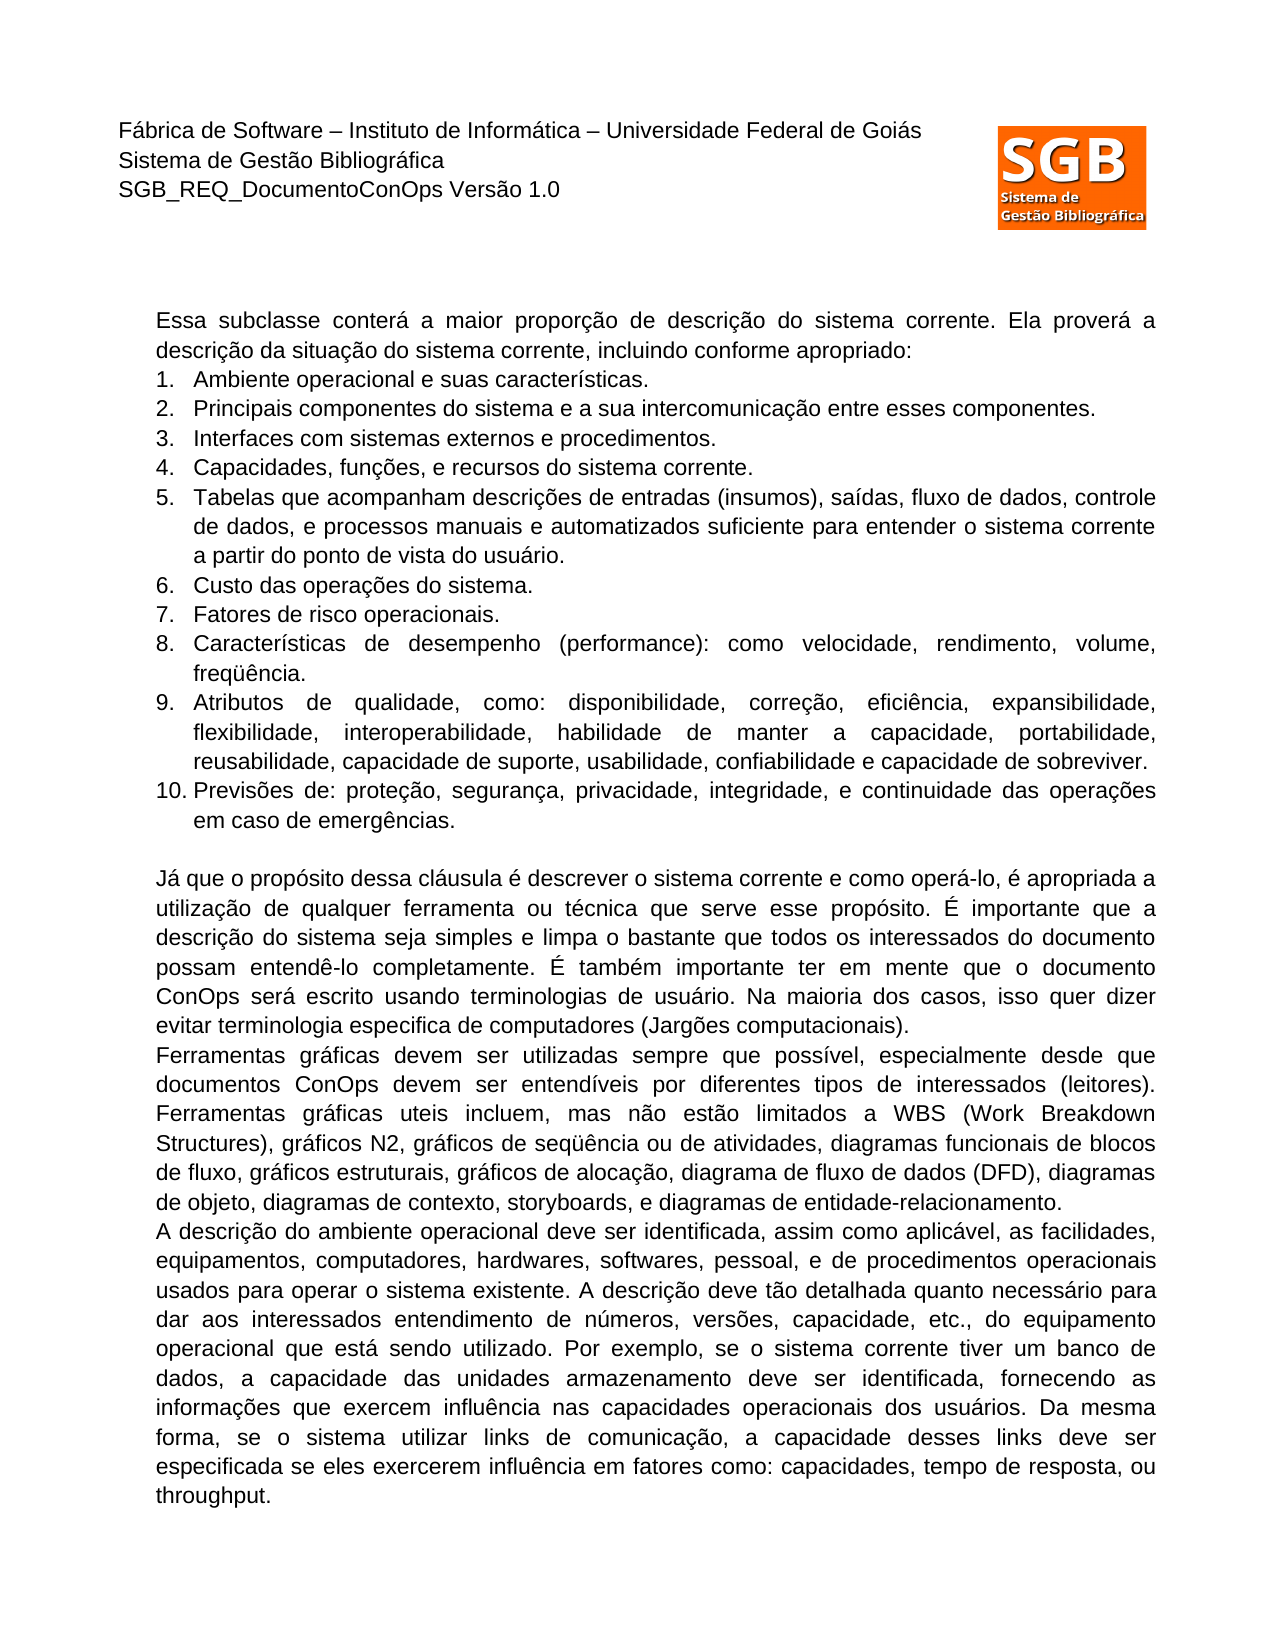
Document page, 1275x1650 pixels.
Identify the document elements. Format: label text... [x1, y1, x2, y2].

text Ferramentas gráficas devem ser utilizadas sempre que possível, especialmente desde que documentos ConOps devem ser entendíveis por diferentes tipos de interessados (leitores). Ferramentas gráficas uteis incluem, mas não estão limitados a WBS (Work Breakdown Structures), gráficos N2, gráficos de seqüência ou de atividades, diagramas funcionais de blocos de fluxo, gráficos estruturais, gráficos de alocação, diagrama de fluxo de dados (DFD), diagramas de objeto, diagramas de contexto, storyboards, e diagramas de entidade-relacionamento. [156, 1042, 1157, 1215]
list Características de desempenho (performance): como velocidade, rendimento, volume, freqüência. [156, 631, 1157, 686]
list Custo das operações do sistema. [156, 572, 1157, 598]
list Previsões de: proteção, segurança, privacidade, integridade, e continuidade das operações em caso de emergências. [156, 778, 1157, 833]
list Ambiente operacional e suas características. [156, 367, 1157, 392]
text Já que o propósito dessa cláusula é descrever o sistema corrente e como operá-lo, é apropriada a utilização de qualquer ferramenta ou técnica que serve esse propósito. É importante que a descrição do sistema seja simples e limpa o bastante que todos os interessados do documento possam entendê-lo completamente. É também importante ter em mente que o documento ConOps será escrito usando terminologias de usuário. Na maioria dos casos, isso quer dizer evitar terminologia especifica de computadores (Jargões computacionais). [156, 866, 1157, 1039]
list Tabelas que acompanham descrições de entradas (insumos), saídas, fluxo de dados, controle de dados, e processos manuais e automatizados suficiente para entender o sistema corrente a partir do ponto de vista do usuário. [156, 484, 1157, 569]
list Capacidades, funções, e recursos do sistema corrente. [156, 455, 1157, 481]
text A descrição do ambiente operacional deve ser identificada, assim como aplicável, as facilidades, equipamentos, computadores, hardwares, softwares, pessoal, e de procedimentos operacionais usados para operar o sistema existente. A descrição deve tão detalhada quanto necessário para dar aos interessados entendimento de números, versões, capacidade, etc., do equipamento operacional que está sendo utilizado. Por exemplo, se o sistema corrente tiver um banco de dados, a capacidade das unidades armazenamento deve ser identificada, fornecendo as informações que exercem influência nas capacidades operacionais dos usuários. Da mesma forma, se o sistema utilizar links de comunicação, a capacidade desses links deve ser especificada se eles exercerem influência em fatores como: capacidades, tempo de resposta, ou throughput. [156, 1219, 1157, 1509]
list Principais componentes do sistema e a sua intercomunicação entre esses componentes. [156, 396, 1157, 422]
text Essa subclasse conterá a maior proporção de descrição do sistema corrente. Ela proverá a descrição da situação do sistema corrente, incluindo conforme apropriado: [156, 308, 1157, 363]
list Atributos de qualidade, como: disponibilidade, correção, eficiência, expansibilidade, flexibilidade, interoperabilidade, habilidade de manter a capacidade, portabilidade, reusabilidade, capacidade de suporte, usabilidade, confiabilidade e capacidade de sobreviver. [156, 690, 1157, 774]
picture [997, 126, 1147, 230]
list Fatores de risco operacionais. [156, 602, 1157, 627]
list Interfaces com sistemas externos e procedimentos. [156, 426, 1157, 451]
